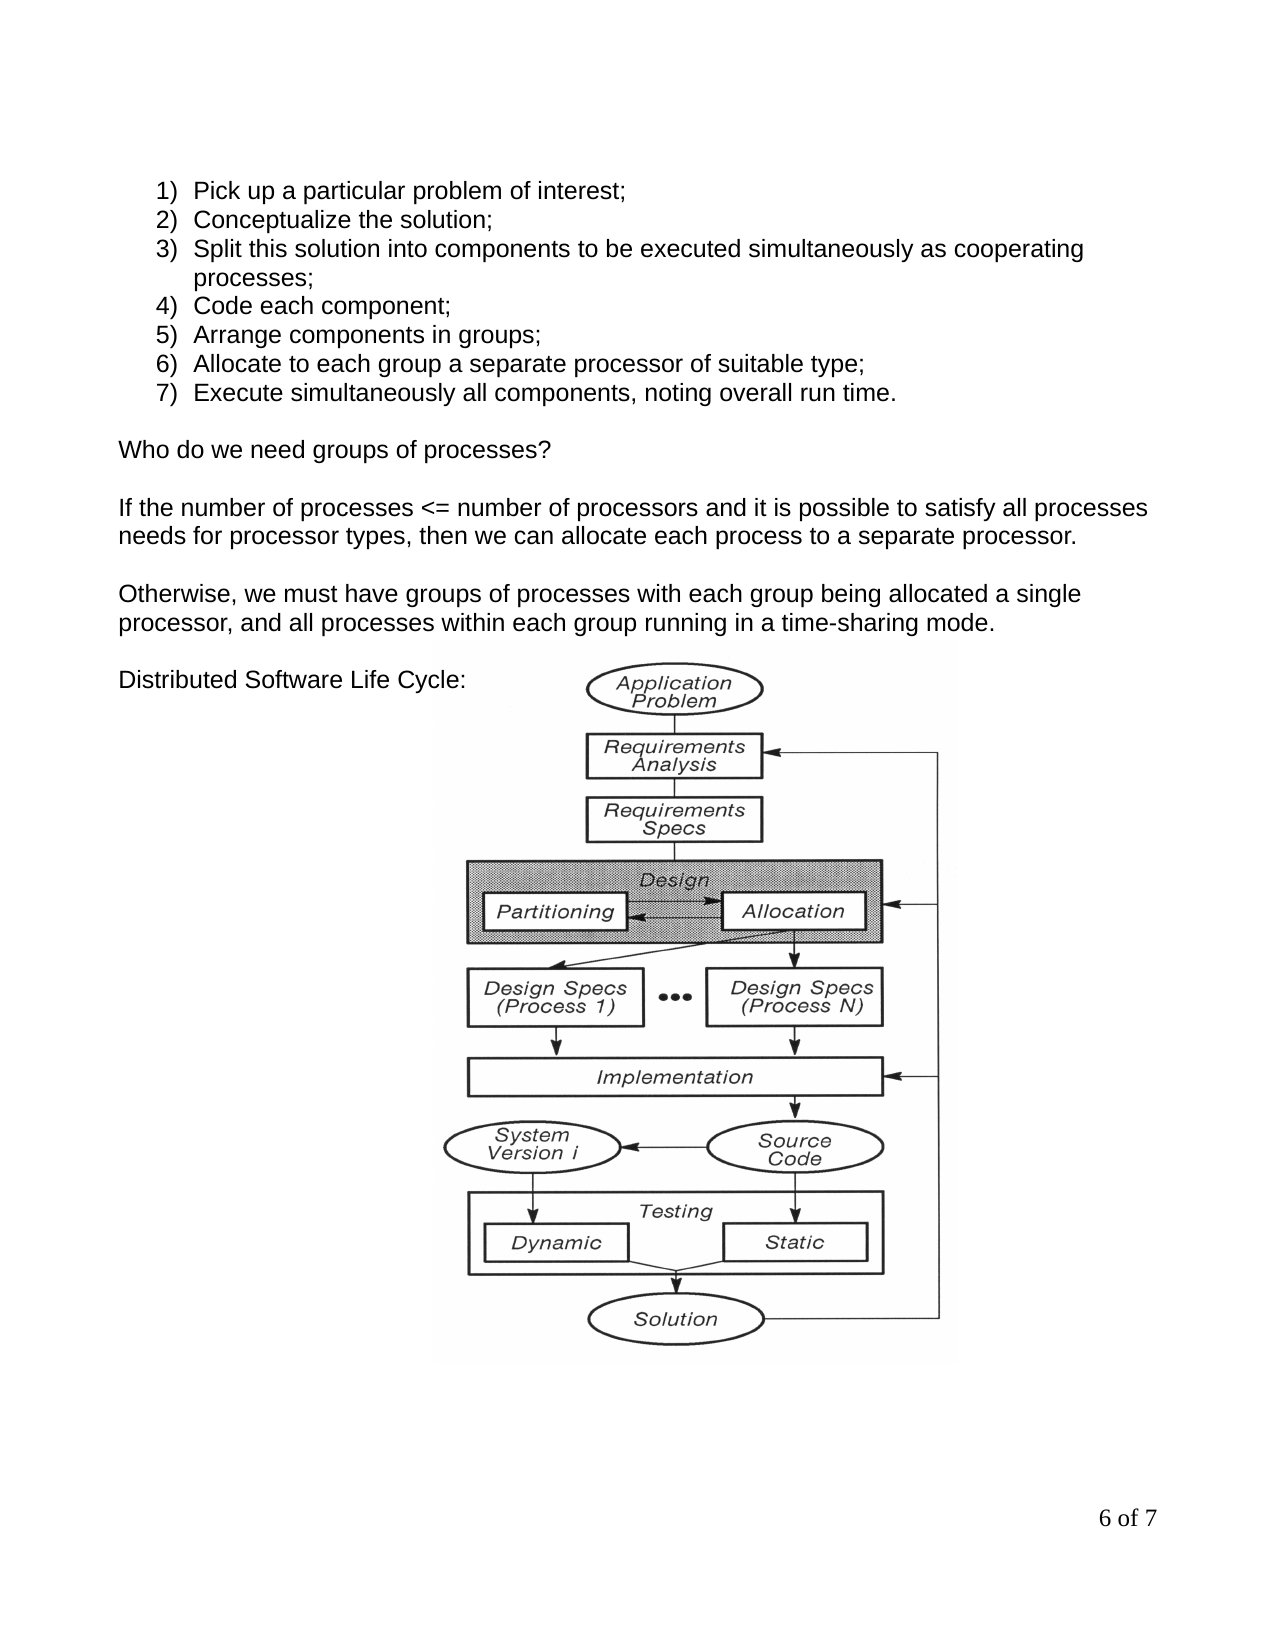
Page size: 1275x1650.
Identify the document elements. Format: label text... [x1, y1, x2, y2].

list Split this solution into components to be executed simultaneously as cooperating processes; [156, 234, 1157, 291]
list Code each component; [156, 291, 1157, 320]
list Allocate to each group a separate processor of suitable type; [156, 349, 1157, 378]
text Who do we need groups of processes? [118, 435, 1157, 464]
picture [432, 641, 958, 1364]
list Arrange components in groups; [156, 320, 1157, 349]
list Execute simultaneously all components, noting overall run time. [156, 378, 1157, 406]
list Pick up a particular problem of interest; [156, 176, 1157, 205]
text Distributed Software Life Cycle: [958, 665, 1157, 694]
text If the number of processes <= number of processors and it is possible to satisfy all processes needs for processor types, then we can allocate each process to a separate processor. [118, 493, 1157, 550]
text Distributed Software Life Cycle: [118, 665, 432, 694]
text Otherwise, we must have groups of processes with each group being allocated a single processor, and all processes within each group running in a time-sharing mode. [118, 579, 1157, 636]
list Conceptualize the solution; [156, 205, 1157, 234]
